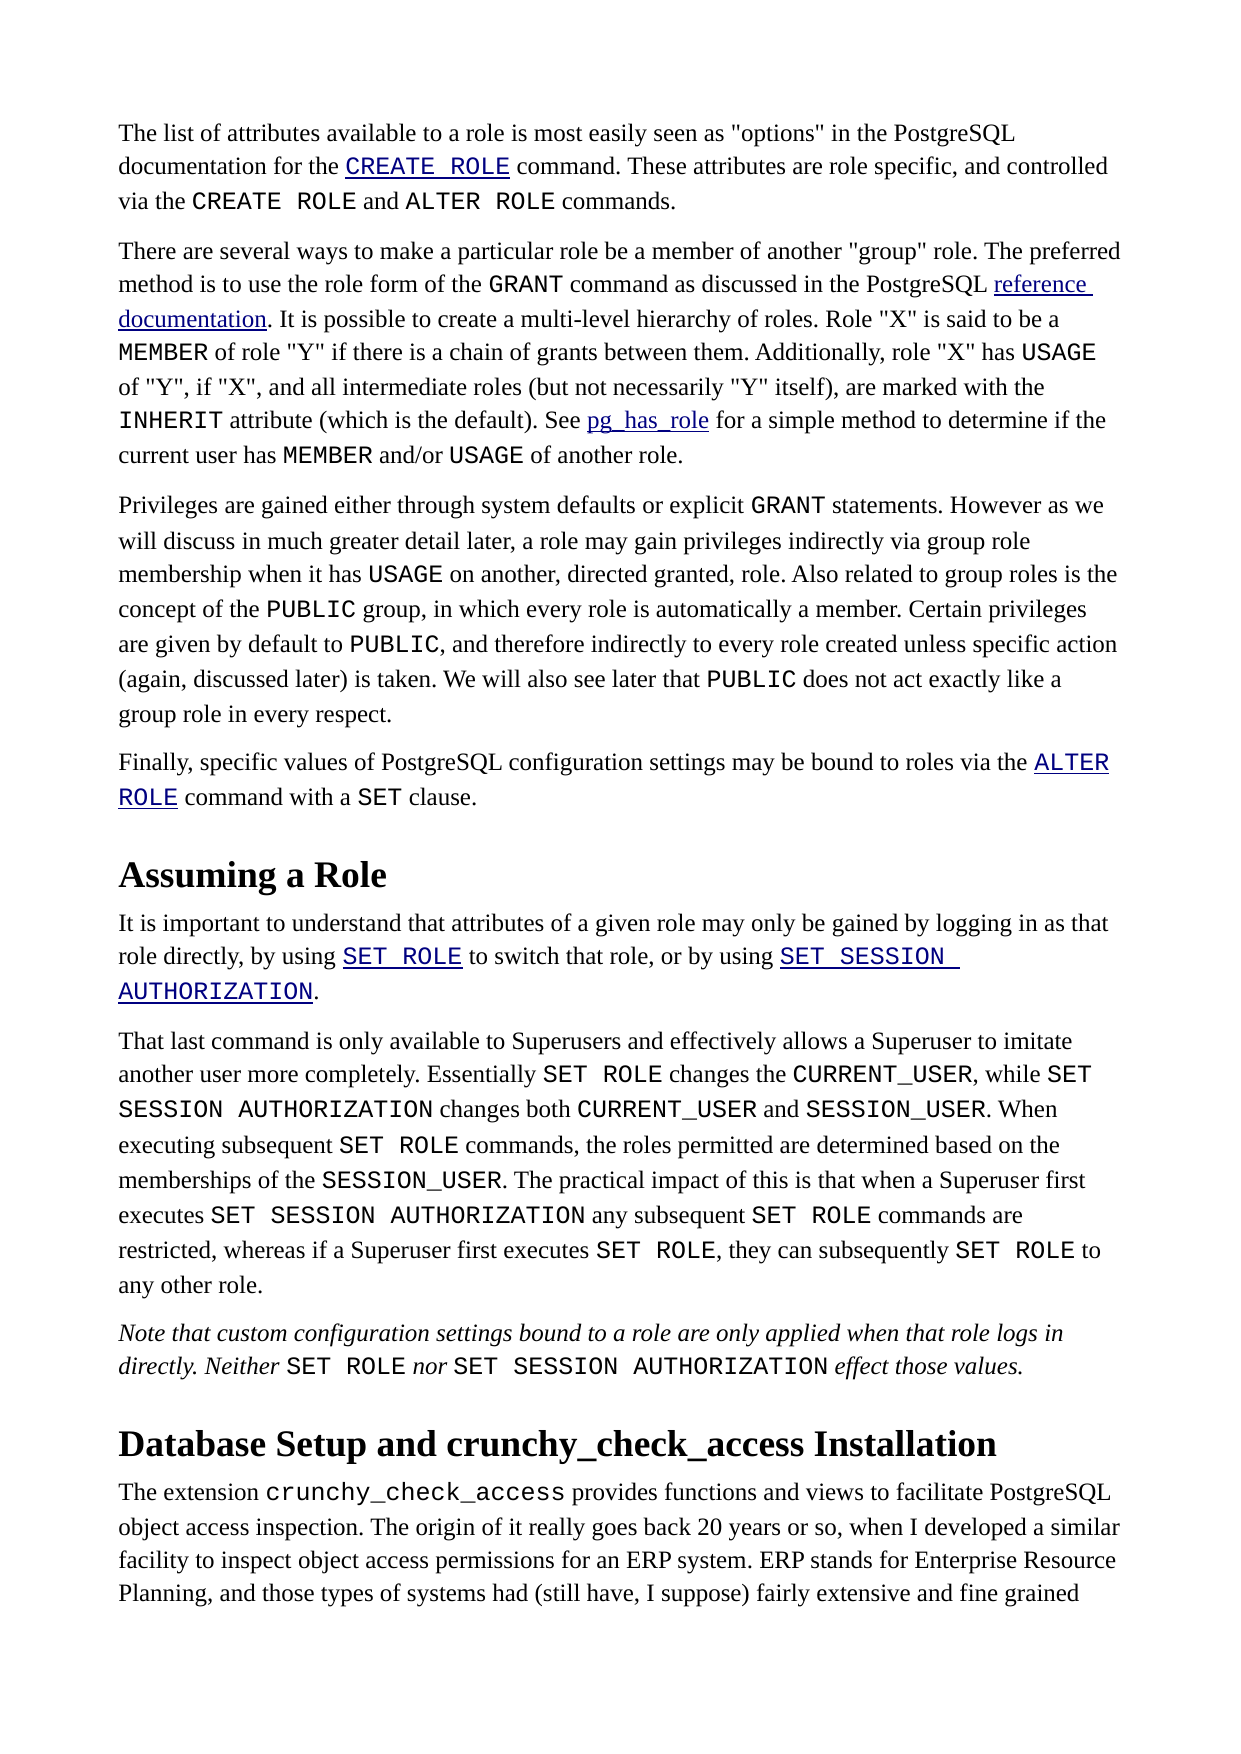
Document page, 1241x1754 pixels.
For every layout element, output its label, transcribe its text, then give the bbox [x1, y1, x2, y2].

text That last command is only available to Superusers and effectively allows a Superuser to imitate another user more completely. Essentially SET ROLE changes the CURRENT_USER, while SET SESSION AUTHORIZATION changes both CURRENT_USER and SESSION_USER. When executing subsequent SET ROLE commands, the roles permitted are determined based on the memberships of the SESSION_USER. The practical impact of this is that when a Superuser first executes SET SESSION AUTHORIZATION any subsequent SET ROLE commands are restricted, whereas if a Superuser first executes SET ROLE, they can subsequently SET ROLE to any other role. [118, 1026, 1122, 1299]
text Note that custom configuration settings bound to a role are only applied when that role logs in directly. Neither SET ROLE nor SET SESSION AUTHORIZATION effect those values. [118, 1318, 1122, 1382]
text The list of attributes available to a role is most easily seen as "options" in the PostgreSQL documentation for the CREATE ROLE command. These attributes are role specific, and controlled via the CREATE ROLE and ALTER ROLE commands. [118, 118, 1122, 217]
text The extension crunchy_check_access provides functions and views to facilitate PostgreSQL object access inspection. The origin of it really goes back 20 years or so, when I developed a similar facility to inspect object access permissions for an ERP system. ERP stands for Enterprise Resource Planning, and those types of systems had (still have, I suppose) fairly extensive and fine grained [118, 1477, 1122, 1607]
subtitle Database Setup and crunchy_check_access Installation [118, 1422, 1122, 1465]
text It is important to understand that attributes of a given role may only be gained by logging in as that role directly, by using SET ROLE to switch that role, or by using SET SESSION AUTHORIZATION. [118, 908, 1122, 1007]
text Finally, specific values of PostgreSQL configuration settings may be bound to roles via the ALTER ROLE command with a SET clause. [118, 747, 1122, 813]
text Privileges are gained either through system defaults or explicit GRANT statements. However as we will discuss in much greater detail later, a role may gain privileges indirectly via group role membership when it has USAGE on another, directed granted, role. Also related to group roles is the concept of the PUBLIC group, in which every role is automatically a member. Certain privileges are given by default to PUBLIC, and therefore indirectly to every role created unless specific action (again, discussed later) is taken. We will also see later that PUBLIC does not act exactly like a group role in every respect. [118, 491, 1122, 728]
subtitle Assuming a Role [118, 853, 1122, 896]
text There are several ways to make a particular role be a member of another "group" role. The preferred method is to use the role form of the GRANT command as discussed in the PostgreSQL reference documentation. It is possible to create a multi-level hierarchy of roles. Role "X" is said to be a MEMBER of role "Y" if there is a chain of grants between them. Additionally, role "X" has USAGE of "Y", if "X", and all intermediate roles (but not necessarily "Y" itself), are marked with the INHERIT attribute (which is the default). See pg_has_role for a simple method to determine if the current user has MEMBER and/or USAGE of another role. [118, 236, 1122, 471]
